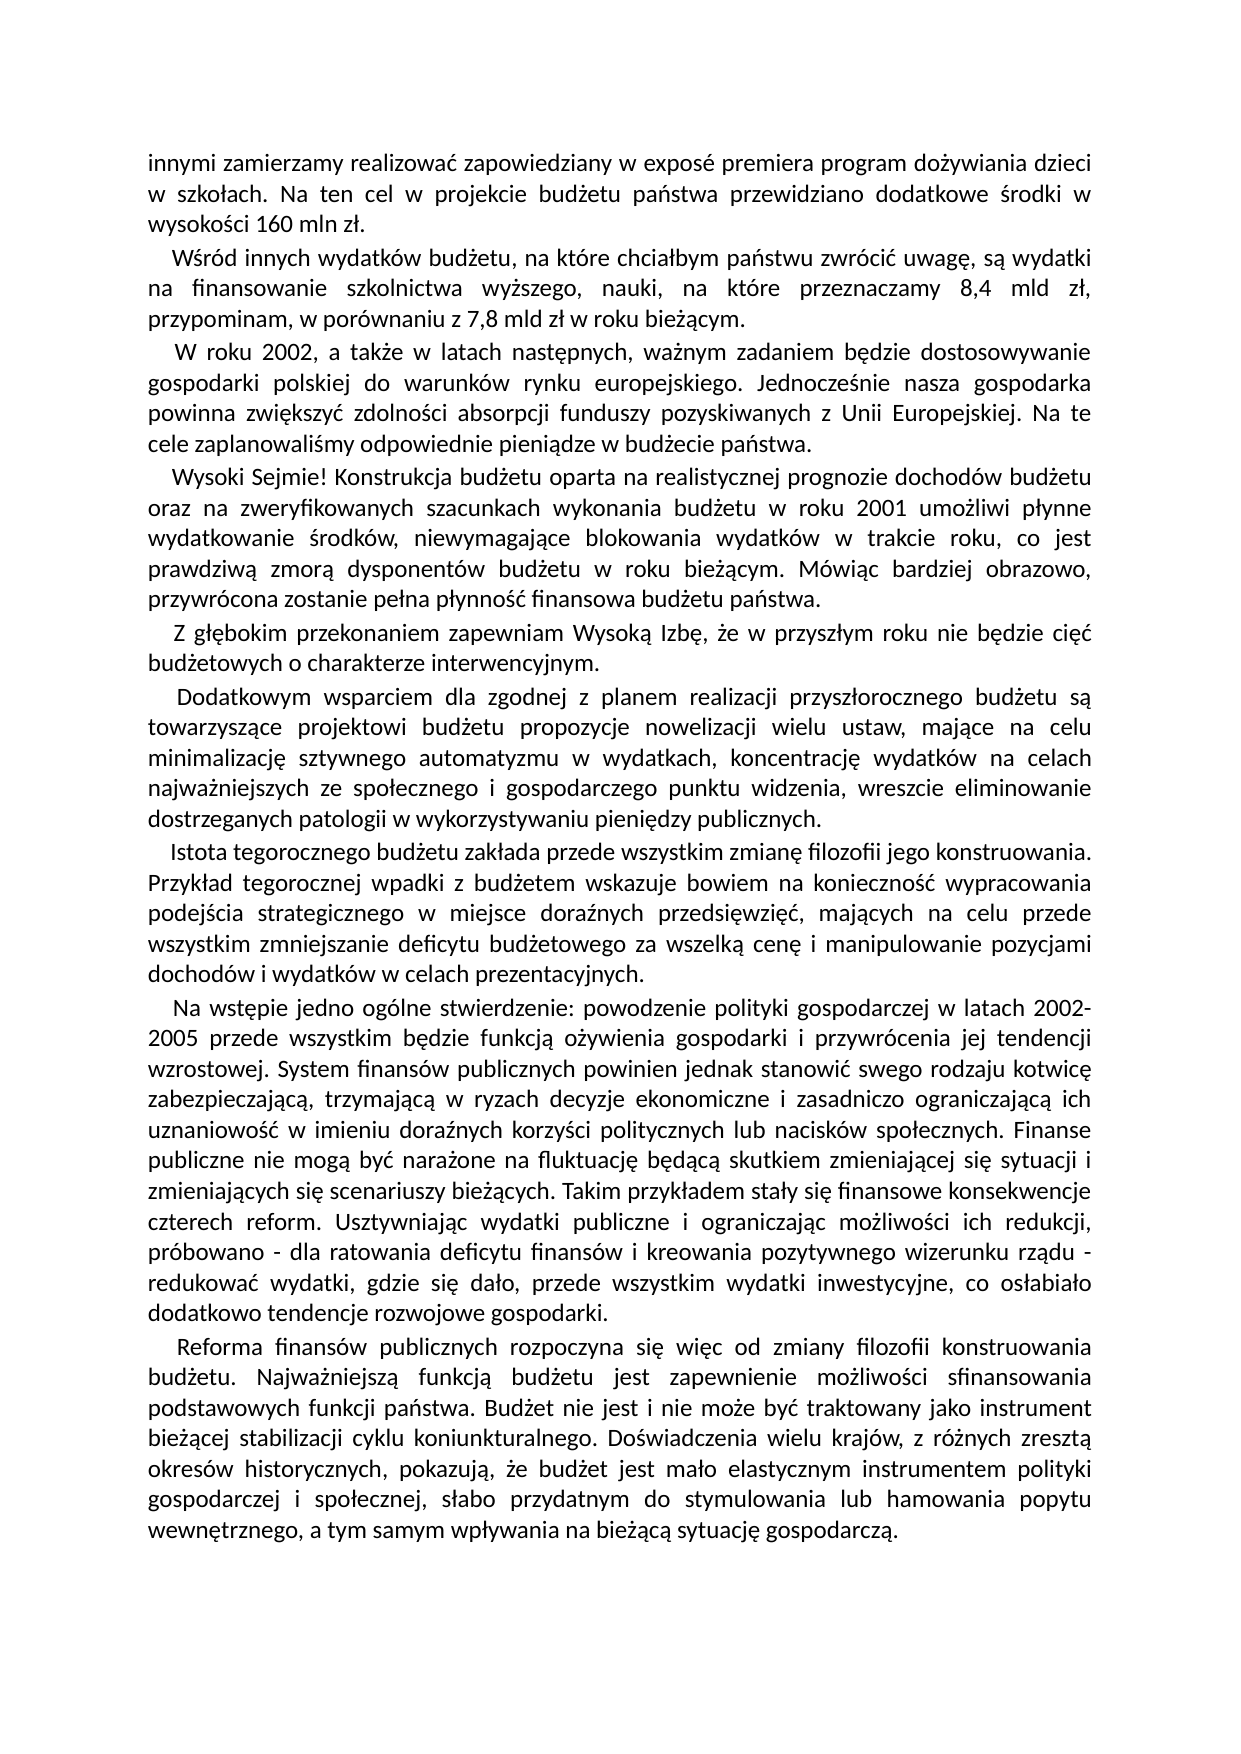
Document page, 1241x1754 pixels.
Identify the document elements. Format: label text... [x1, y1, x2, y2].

text Reforma finansów publicznych rozpoczyna się więc od zmiany filozofii konstruowania budżetu. Najważniejszą funkcją budżetu jest zapewnienie możliwości sfinansowania podstawowych funkcji państwa. Budżet nie jest i nie może być traktowany jako instrument bieżącej stabilizacji cyklu koniunkturalnego. Doświadczenia wielu krajów, z różnych zresztą okresów historycznych, pokazują, że budżet jest mało elastycznym instrumentem polityki gospodarczej i społecznej, słabo przydatnym do stymulowania lub hamowania popytu wewnętrznego, a tym samym wpływania na bieżącą sytuację gospodarczą. [148, 1331, 1093, 1544]
text innymi zamierzamy realizować zapowiedziany w exposé premiera program dożywiania dzieci w szkołach. Na ten cel w projekcie budżetu państwa przewidziano dodatkowe środki w wysokości 160 mln zł. [148, 148, 1093, 239]
text W roku 2002, a także w latach następnych, ważnym zadaniem będzie dostosowywanie gospodarki polskiej do warunków rynku europejskiego. Jednocześnie nasza gospodarka powinna zwiększyć zdolności absorpcji funduszy pozyskiwanych z Unii Europejskiej. Na te cele zaplanowaliśmy odpowiednie pieniądze w budżecie państwa. [148, 337, 1093, 459]
text Dodatkowym wsparciem dla zgodnej z planem realizacji przyszłorocznego budżetu są towarzyszące projektowi budżetu propozycje nowelizacji wielu ustaw, mające na celu minimalizację sztywnego automatyzmu w wydatkach, koncentrację wydatków na celach najważniejszych ze społecznego i gospodarczego punktu widzenia, wreszcie eliminowanie dostrzeganych patologii w wykorzystywaniu pieniędzy publicznych. [148, 681, 1093, 834]
text Z głębokim przekonaniem zapewniam Wysoką Izbę, że w przyszłym roku nie będzie cięć budżetowych o charakterze interwencyjnym. [148, 617, 1093, 678]
text Istota tegorocznego budżetu zakłada przede wszystkim zmianę filozofii jego konstruowania. Przykład tegorocznej wpadki z budżetem wskazuje bowiem na konieczność wypracowania podejścia strategicznego w miejsce doraźnych przedsięwzięć, mających na celu przede wszystkim zmniejszanie deficytu budżetowego za wszelką cenę i manipulowanie pozycjami dochodów i wydatków w celach prezentacyjnych. [148, 837, 1093, 989]
text Wysoki Sejmie! Konstrukcja budżetu oparta na realistycznej prognozie dochodów budżetu oraz na zweryfikowanych szacunkach wykonania budżetu w roku 2001 umożliwi płynne wydatkowanie środków, niewymagające blokowania wydatków w trakcie roku, co jest prawdziwą zmorą dysponentów budżetu w roku bieżącym. Mówiąc bardziej obrazowo, przywrócona zostanie pełna płynność finansowa budżetu państwa. [148, 462, 1093, 614]
text Na wstępie jedno ogólne stwierdzenie: powodzenie polityki gospodarczej w latach 2002-2005 przede wszystkim będzie funkcją ożywienia gospodarki i przywrócenia jej tendencji wzrostowej. System finansów publicznych powinien jednak stanowić swego rodzaju kotwicę zabezpieczającą, trzymającą w ryzach decyzje ekonomiczne i zasadniczo ograniczającą ich uznaniowość w imieniu doraźnych korzyści politycznych lub nacisków społecznych. Finanse publiczne nie mogą być narażone na fluktuację będącą skutkiem zmieniającej się sytuacji i zmieniających się scenariuszy bieżących. Takim przykładem stały się finansowe konsekwencje czterech reform. Usztywniając wydatki publiczne i ograniczając możliwości ich redukcji, próbowano - dla ratowania deficytu finansów i kreowania pozytywnego wizerunku rządu - redukować wydatki, gdzie się dało, przede wszystkim wydatki inwestycyjne, co osłabiało dodatkowo tendencje rozwojowe gospodarki. [148, 992, 1093, 1328]
text Wśród innych wydatków budżetu, na które chciałbym państwu zwrócić uwagę, są wydatki na finansowanie szkolnictwa wyższego, nauki, na które przeznaczamy 8,4 mld zł, przypominam, w porównaniu z 7,8 mld zł w roku bieżącym. [148, 242, 1093, 334]
